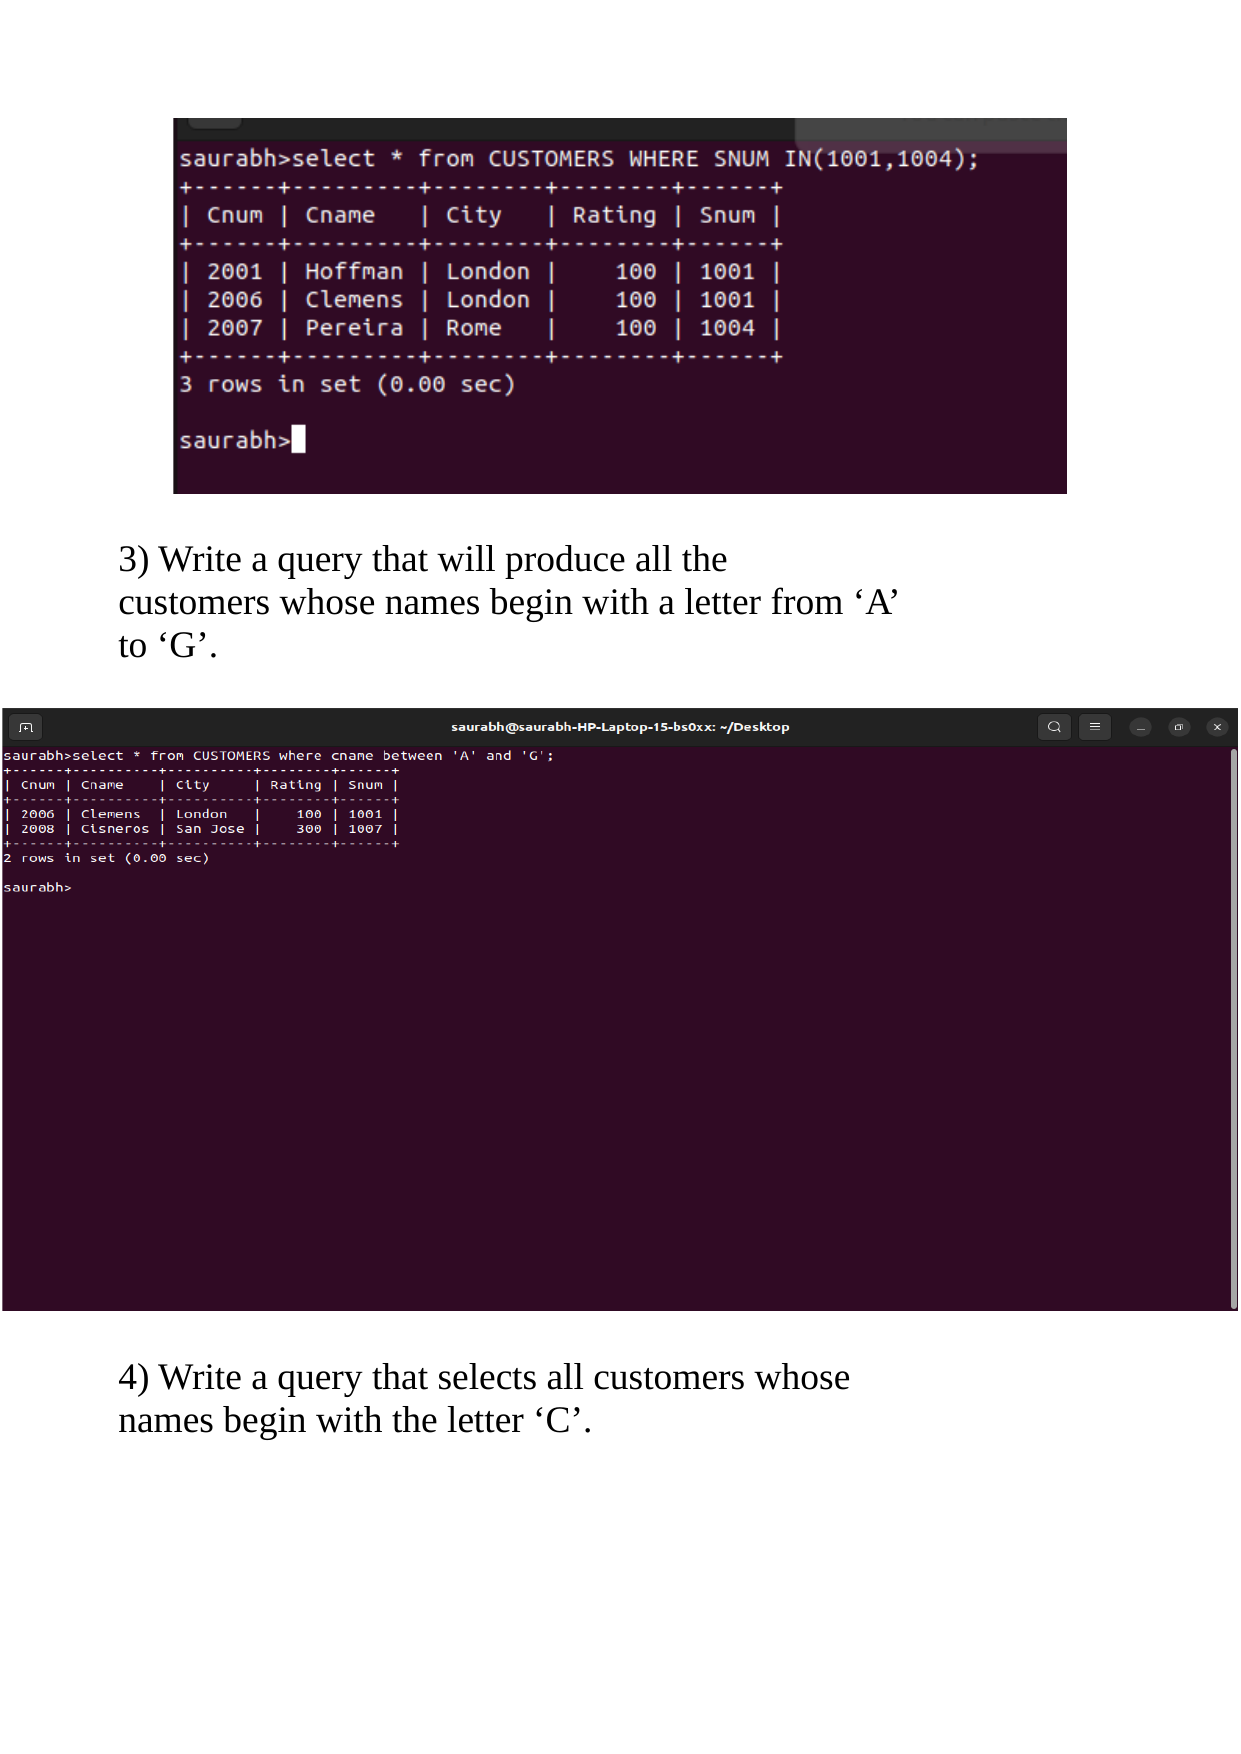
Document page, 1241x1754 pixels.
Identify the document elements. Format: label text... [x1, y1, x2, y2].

picture [173, 118, 1067, 494]
text customers whose names begin with a letter from ‘A’ [118, 579, 1122, 622]
picture [2, 708, 1238, 1311]
text 4) Write a query that selects all customers whose [118, 1354, 1122, 1397]
text names begin with the letter ‘C’. [118, 1397, 1122, 1440]
text to ‘G’. [118, 622, 1122, 666]
text 3) Write a query that will produce all the [118, 536, 1122, 579]
